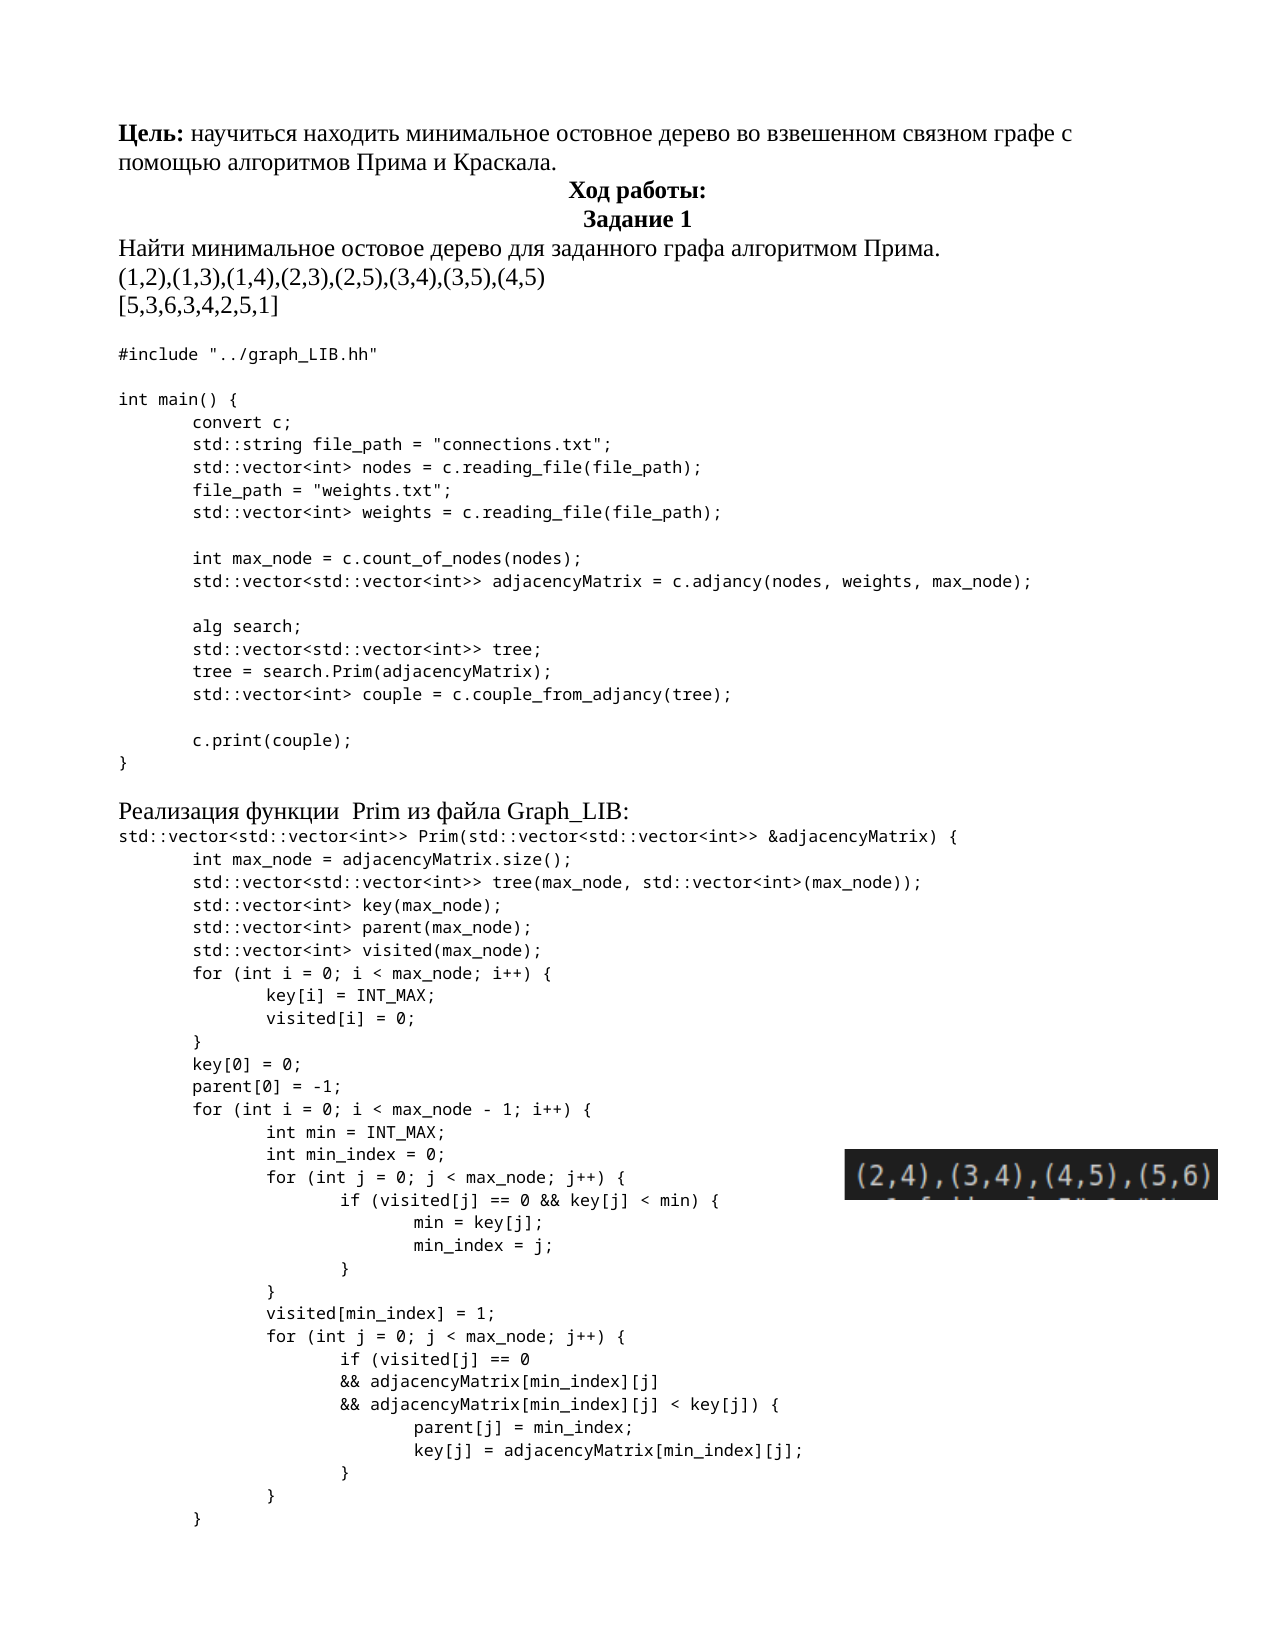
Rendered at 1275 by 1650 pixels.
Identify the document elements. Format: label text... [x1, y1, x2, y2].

text for (int j = 0; j < max_node; j++) { [118, 1166, 844, 1188]
text std::vector<int> weights = c.reading_file(file_path); [118, 501, 1157, 524]
picture [844, 1149, 1218, 1200]
text } [118, 1483, 1157, 1506]
text std::vector<std::vector<int>> adjacencyMatrix = c.adjancy(nodes, weights, max_node); [118, 569, 1157, 592]
text convert c; [118, 410, 1157, 433]
text std::vector<std::vector<int>> tree(max_node, std::vector<int>(max_node)); [118, 870, 1157, 893]
text && adjacencyMatrix[min_index][j] [118, 1370, 1157, 1393]
text std::vector<int> parent(max_node); [118, 916, 1157, 938]
text tree = search.Prim(adjacencyMatrix); [118, 660, 1157, 683]
text visited[i] = 0; [118, 1007, 1157, 1029]
text } [118, 751, 1157, 773]
text std::vector<int> nodes = c.reading_file(file_path); [118, 456, 1157, 478]
text && adjacencyMatrix[min_index][j] < key[j]) { [118, 1393, 1157, 1415]
text int max_node = c.count_of_nodes(nodes); [118, 546, 1157, 569]
text Реализация функции Prim из файла Graph_LIB: [118, 796, 1157, 825]
text int main() { [118, 387, 1157, 410]
text if (visited[j] == 0 && key[j] < min) { [118, 1188, 1157, 1211]
text c.print(couple); [118, 728, 1157, 751]
text file_path = "weights.txt"; [118, 478, 1157, 501]
text for (int i = 0; i < max_node; i++) { [118, 961, 1157, 984]
list Найти минимальное остовое дерево для заданного графа алгоритмом Прима. [118, 233, 1157, 262]
text Ход работы: Задание 1 [118, 176, 1157, 233]
text std::vector<int> couple = c.couple_from_adjancy(tree); [118, 683, 1157, 705]
text int min_index = 0; [118, 1143, 1157, 1166]
text } [118, 1461, 1157, 1483]
text std::vector<int> visited(max_node); [118, 938, 1157, 961]
text [5,3,6,3,4,2,5,1] [118, 291, 1157, 319]
text Цель: научиться находить минимальное остовное дерево во взвешенном связном графе с помощью алгоритмов Прима и Краскала. [118, 118, 1157, 176]
text for (int i = 0; i < max_node - 1; i++) { [118, 1097, 1157, 1120]
text std::vector<std::vector<int>> Prim(std::vector<std::vector<int>> &adjacencyMatrix) { [118, 825, 1157, 848]
text int min = INT_MAX; [118, 1120, 1157, 1143]
text } [118, 1506, 1157, 1529]
text key[0] = 0; [118, 1052, 1157, 1075]
text #include "../graph_LIB.hh" [118, 342, 1157, 365]
text std::vector<std::vector<int>> tree; [118, 637, 1157, 660]
text visited[min_index] = 1; [118, 1302, 1157, 1324]
text } [118, 1279, 1157, 1302]
text alg search; [118, 614, 1157, 637]
text } [118, 1029, 1157, 1052]
text std::string file_path = "connections.txt"; [118, 433, 1157, 456]
text parent[0] = -1; [118, 1075, 1157, 1097]
text (1,2),(1,3),(1,4),(2,3),(2,5),(3,4),(3,5),(4,5) [118, 262, 1157, 291]
text min = key[j]; [118, 1211, 1157, 1234]
text int max_node = adjacencyMatrix.size(); [118, 848, 1157, 870]
text parent[j] = min_index; [118, 1415, 1157, 1438]
text if (visited[j] == 0 [118, 1347, 1157, 1370]
text key[j] = adjacencyMatrix[min_index][j]; [118, 1438, 1157, 1461]
text std::vector<int> key(max_node); [118, 893, 1157, 916]
text } [118, 1256, 1157, 1279]
text min_index = j; [118, 1234, 1157, 1256]
text key[i] = INT_MAX; [118, 984, 1157, 1007]
text for (int j = 0; j < max_node; j++) { [118, 1324, 1157, 1347]
